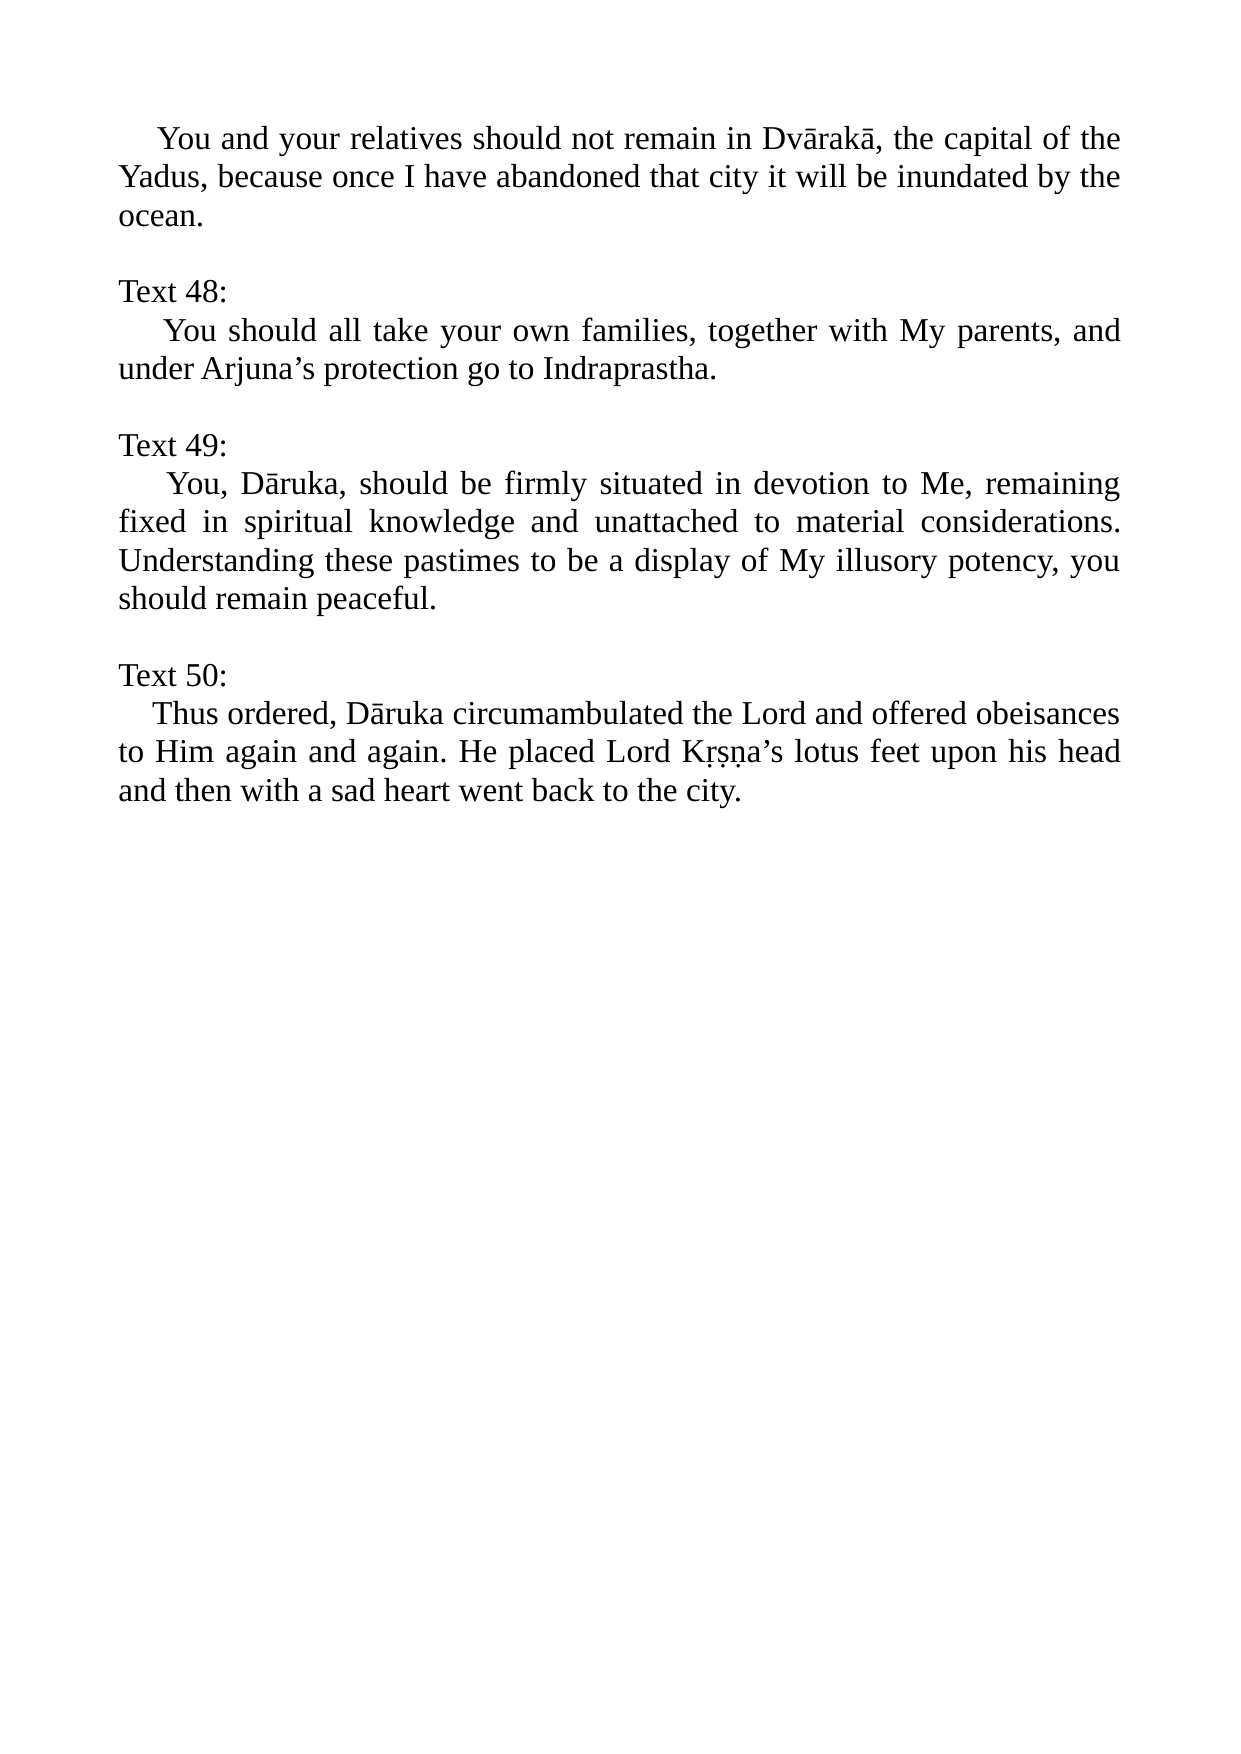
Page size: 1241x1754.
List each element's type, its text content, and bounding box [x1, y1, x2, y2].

text Text 50: [118, 655, 1122, 693]
text Text 48: [118, 271, 1122, 310]
text You, Dāruka, should be firmly situated in devotion to Me, remaining fixed in spiritual knowledge and unattached to material considerations. Understanding these pastimes to be a display of My illusory potency, you should remain peaceful. [118, 463, 1122, 616]
text You and your relatives should not remain in Dvārakā, the capital of the Yadus, because once I have abandoned that city it will be inundated by the ocean. [118, 118, 1122, 233]
text Text 49: [118, 425, 1122, 463]
text You should all take your own families, together with My parents, and under Arjuna’s protection go to Indraprastha. [118, 310, 1122, 386]
text Thus ordered, Dāruka circumambulated the Lord and offered obeisances to Him again and again. He placed Lord Kṛṣṇa’s lotus feet upon his head and then with a sad heart went back to the city. [118, 693, 1122, 808]
